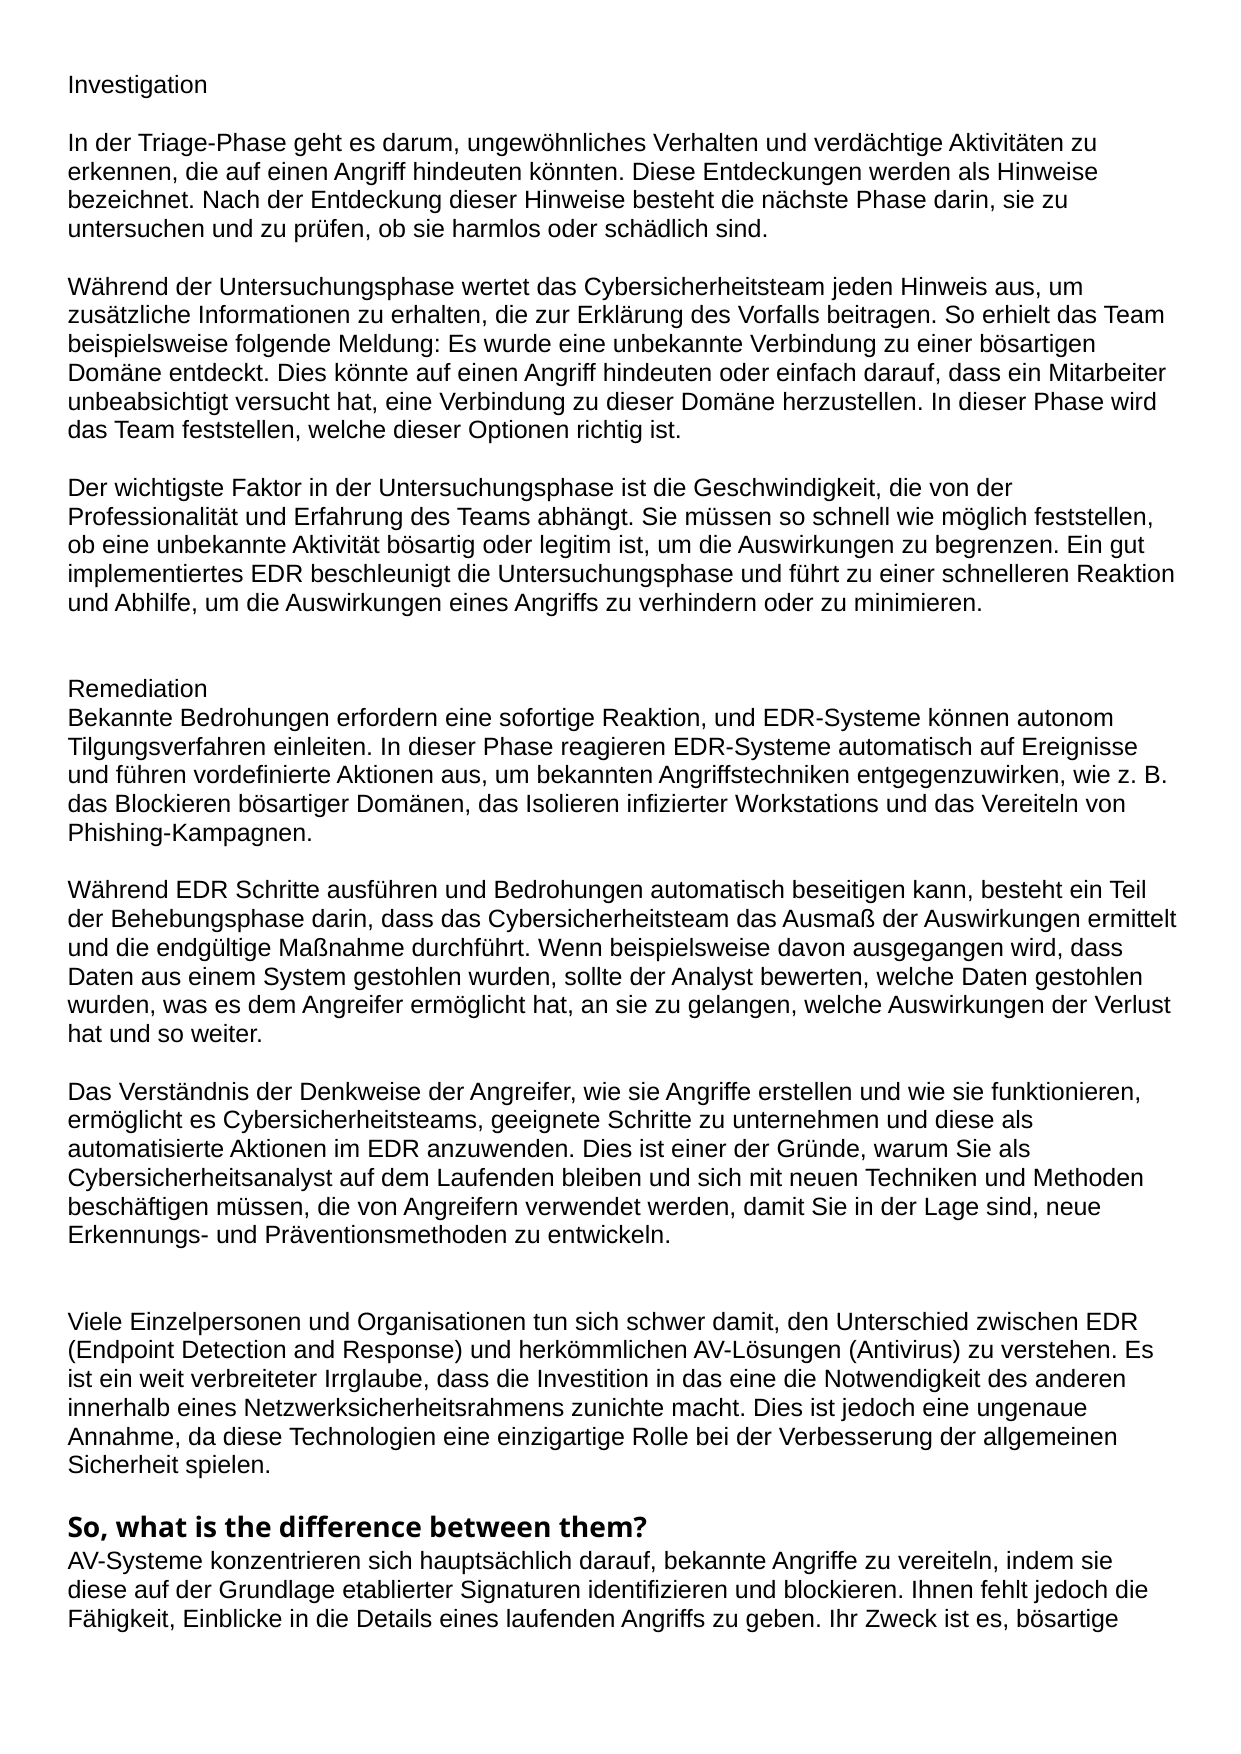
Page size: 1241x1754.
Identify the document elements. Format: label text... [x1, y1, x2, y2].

text Bekannte Bedrohungen erfordern eine sofortige Reaktion, und EDR-Systeme können autonom Tilgungsverfahren einleiten. In dieser Phase reagieren EDR-Systeme automatisch auf Ereignisse und führen vordefinierte Aktionen aus, um bekannten Angriffstechniken entgegenzuwirken, wie z. B. das Blockieren bösartiger Domänen, das Isolieren infizierter Workstations und das Vereiteln von Phishing-Kampagnen. [67, 703, 1178, 847]
text Investigation [67, 70, 1178, 99]
text Das Verständnis der Denkweise der Angreifer, wie sie Angriffe erstellen und wie sie funktionieren, ermöglicht es Cybersicherheitsteams, geeignete Schritte zu unternehmen und diese als automatisierte Aktionen im EDR anzuwenden. Dies ist einer der Gründe, warum Sie als Cybersicherheitsanalyst auf dem Laufenden bleiben und sich mit neuen Techniken und Methoden beschäftigen müssen, die von Angreifern verwendet werden, damit Sie in der Lage sind, neue Erkennungs- und Präventionsmethoden zu entwickeln. [67, 1077, 1178, 1249]
text Während EDR Schritte ausführen und Bedrohungen automatisch beseitigen kann, besteht ein Teil der Behebungsphase darin, dass das Cybersicherheitsteam das Ausmaß der Auswirkungen ermittelt und die endgültige Maßnahme durchführt. Wenn beispielsweise davon ausgegangen wird, dass Daten aus einem System gestohlen wurden, sollte der Analyst bewerten, welche Daten gestohlen wurden, was es dem Angreifer ermöglicht hat, an sie zu gelangen, welche Auswirkungen der Verlust hat und so weiter. [67, 875, 1178, 1048]
text So, what is the difference between them? [67, 1508, 1178, 1546]
text AV-Systeme konzentrieren sich hauptsächlich darauf, bekannte Angriffe zu vereiteln, indem sie diese auf der Grundlage etablierter Signaturen identifizieren und blockieren. Ihnen fehlt jedoch die Fähigkeit, Einblicke in die Details eines laufenden Angriffs zu geben. Ihr Zweck ist es, bösartige [67, 1546, 1178, 1632]
text Viele Einzelpersonen und Organisationen tun sich schwer damit, den Unterschied zwischen EDR (Endpoint Detection and Response) und herkömmlichen AV-Lösungen (Antivirus) zu verstehen. Es ist ein weit verbreiteter Irrglaube, dass die Investition in das eine die Notwendigkeit des anderen innerhalb eines Netzwerksicherheitsrahmens zunichte macht. Dies ist jedoch eine ungenaue Annahme, da diese Technologien eine einzigartige Rolle bei der Verbesserung der allgemeinen Sicherheit spielen. [67, 1307, 1178, 1479]
text In der Triage-Phase geht es darum, ungewöhnliches Verhalten und verdächtige Aktivitäten zu erkennen, die auf einen Angriff hindeuten könnten. Diese Entdeckungen werden als Hinweise bezeichnet. Nach der Entdeckung dieser Hinweise besteht die nächste Phase darin, sie zu untersuchen und zu prüfen, ob sie harmlos oder schädlich sind. Während der Untersuchungsphase wertet das Cybersicherheitsteam jeden Hinweis aus, um zusätzliche Informationen zu erhalten, die zur Erklärung des Vorfalls beitragen. So erhielt das Team beispielsweise folgende Meldung: Es wurde eine unbekannte Verbindung zu einer bösartigen Domäne entdeckt. Dies könnte auf einen Angriff hindeuten oder einfach darauf, dass ein Mitarbeiter unbeabsichtigt versucht hat, eine Verbindung zu dieser Domäne herzustellen. In dieser Phase wird das Team feststellen, welche dieser Optionen richtig ist. Der wichtigste Faktor in der Untersuchungsphase ist die Geschwindigkeit, die von der Professionalität und Erfahrung des Teams abhängt. Sie müssen so schnell wie möglich feststellen, ob eine unbekannte Aktivität bösartig oder legitim ist, um die Auswirkungen zu begrenzen. Ein gut implementiertes EDR beschleunigt die Untersuchungsphase und führt zu einer schnelleren Reaktion und Abhilfe, um die Auswirkungen eines Angriffs zu verhindern oder zu minimieren. [67, 128, 1178, 617]
text Remediation [67, 674, 1178, 703]
